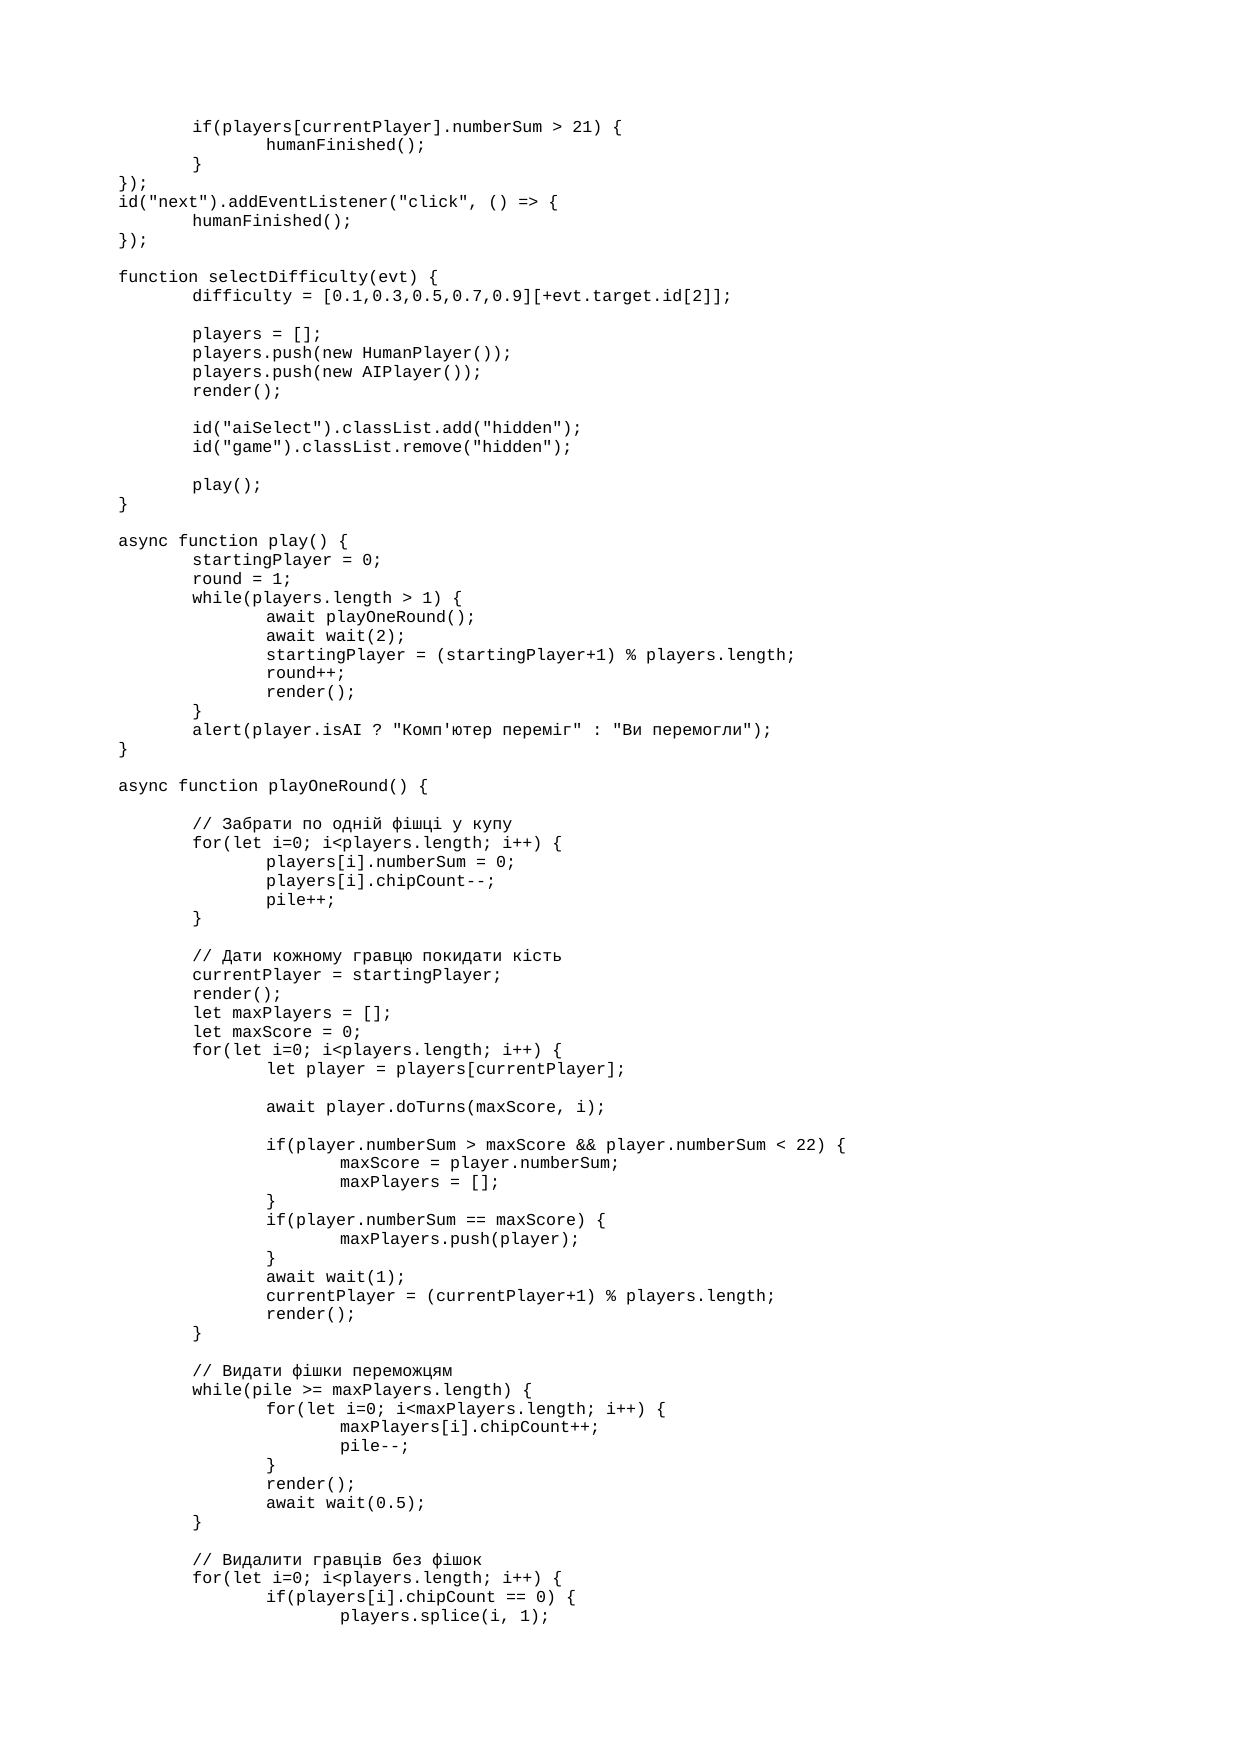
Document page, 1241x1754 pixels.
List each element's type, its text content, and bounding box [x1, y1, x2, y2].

text id("aiSelect").classList.add("hidden"); [118, 420, 1122, 439]
text // Видати фішки переможцям [118, 1362, 1122, 1381]
text async function playOneRound() { [118, 778, 1122, 797]
text players = []; [118, 326, 1122, 344]
text difficulty = [0.1,0.3,0.5,0.7,0.9][+evt.target.id[2]]; [118, 288, 1122, 307]
text if(player.numberSum == maxScore) { [118, 1212, 1122, 1231]
text currentPlayer = (currentPlayer+1) % players.length; [118, 1287, 1122, 1306]
text maxPlayers = []; [118, 1174, 1122, 1193]
text } [118, 740, 1122, 759]
text } [118, 156, 1122, 175]
text id("game").classList.remove("hidden"); [118, 439, 1122, 457]
text let maxPlayers = []; [118, 1004, 1122, 1023]
text render(); [118, 985, 1122, 1004]
text let player = players[currentPlayer]; [118, 1061, 1122, 1080]
text startingPlayer = (startingPlayer+1) % players.length; [118, 646, 1122, 665]
text play(); [118, 476, 1122, 495]
text await wait(2); [118, 627, 1122, 646]
text } [118, 1325, 1122, 1344]
text startingPlayer = 0; [118, 552, 1122, 571]
text } [118, 495, 1122, 514]
text } [118, 1249, 1122, 1268]
text } [118, 703, 1122, 721]
text players.push(new HumanPlayer()); [118, 344, 1122, 363]
text for(let i=0; i<players.length; i++) { [118, 834, 1122, 853]
text for(let i=0; i<maxPlayers.length; i++) { [118, 1400, 1122, 1419]
text players[i].chipCount--; [118, 872, 1122, 891]
text humanFinished(); [118, 212, 1122, 231]
text }); [118, 231, 1122, 250]
text async function play() { [118, 533, 1122, 552]
text players.splice(i, 1); [118, 1608, 1122, 1626]
text } [118, 910, 1122, 929]
text await playOneRound(); [118, 608, 1122, 627]
text for(let i=0; i<players.length; i++) { [118, 1570, 1122, 1589]
text }); [118, 175, 1122, 193]
text // Забрати по одній фішці у купу [118, 816, 1122, 834]
text await wait(1); [118, 1268, 1122, 1287]
text round++; [118, 665, 1122, 684]
text render(); [118, 1476, 1122, 1494]
text await wait(0.5); [118, 1494, 1122, 1513]
text currentPlayer = startingPlayer; [118, 967, 1122, 985]
text maxPlayers.push(player); [118, 1231, 1122, 1249]
text if(players[currentPlayer].numberSum > 21) { [118, 118, 1122, 137]
text // Дати кожному гравцю покидати кість [118, 948, 1122, 967]
text let maxScore = 0; [118, 1023, 1122, 1042]
text pile++; [118, 891, 1122, 910]
text for(let i=0; i<players.length; i++) { [118, 1042, 1122, 1061]
text } [118, 1193, 1122, 1212]
text maxPlayers[i].chipCount++; [118, 1419, 1122, 1438]
text } [118, 1457, 1122, 1476]
text // Видалити гравців без фішок [118, 1551, 1122, 1570]
text pile--; [118, 1438, 1122, 1457]
text players.push(new AIPlayer()); [118, 363, 1122, 382]
text alert(player.isAI ? "Комп'ютер переміг" : "Ви перемогли"); [118, 721, 1122, 740]
text humanFinished(); [118, 137, 1122, 156]
text players[i].numberSum = 0; [118, 853, 1122, 872]
text if(player.numberSum > maxScore && player.numberSum < 22) { [118, 1136, 1122, 1155]
text if(players[i].chipCount == 0) { [118, 1589, 1122, 1608]
text await player.doTurns(maxScore, i); [118, 1098, 1122, 1117]
text round = 1; [118, 571, 1122, 589]
text while(pile >= maxPlayers.length) { [118, 1381, 1122, 1400]
text maxScore = player.numberSum; [118, 1155, 1122, 1174]
text while(players.length > 1) { [118, 589, 1122, 608]
text } [118, 1513, 1122, 1532]
text function selectDifficulty(evt) { [118, 269, 1122, 288]
text render(); [118, 1306, 1122, 1325]
text render(); [118, 684, 1122, 703]
text id("next").addEventListener("click", () => { [118, 193, 1122, 212]
text render(); [118, 382, 1122, 401]
